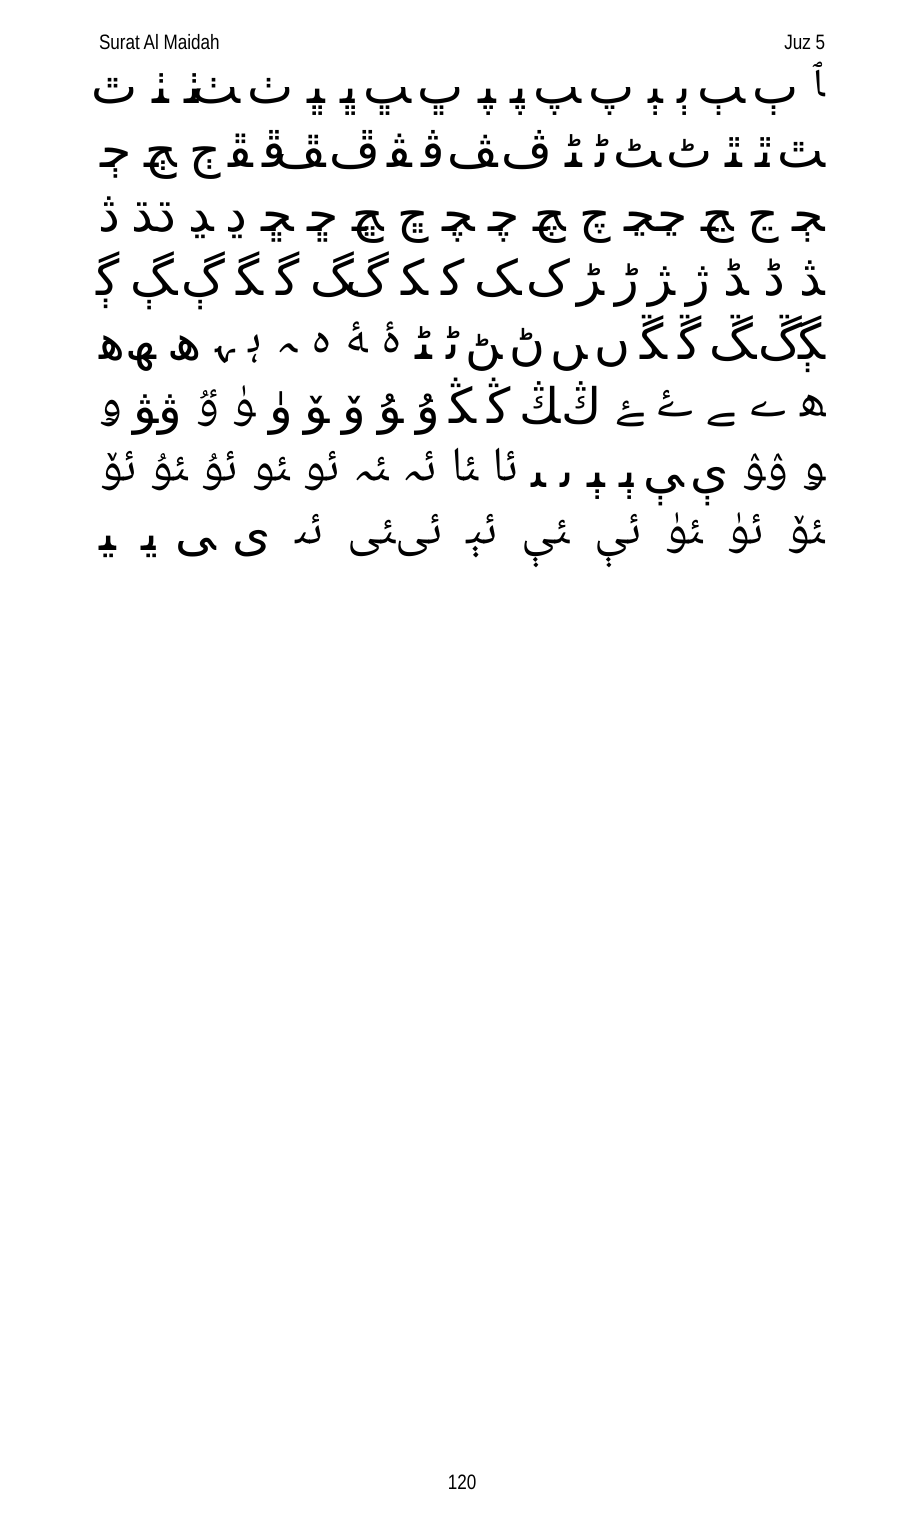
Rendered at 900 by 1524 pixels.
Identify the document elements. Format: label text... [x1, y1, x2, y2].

text ﭑ ﭒ ﭓ ﭔ ﭕ ﭖ ﭗ ﭘ ﭙ ﭚ ﭛ ﭜ ﭝ ﭞ ﭟﭠ ﭡ ﭢ ﭣ ﭤ ﭥ ﭦ ﭧ ﭨ ﭩ ﭪ ﭫ ﭬ ﭭ ﭮ ﭯﭰ ﭱ ﭲ ﭳ ﭴ ﭵ ﭶ ﭷ ﭸﭹ ﭺ ﭻ ﭼ ﭽ ﭾ ﭿ ﮀ ﮁ ﮂ ﮃ ﮄﮅ ﮆ ﮇ ﮈ ﮉ ﮊ ﮋ ﮌ ﮍ ﮎ ﮏ ﮐ ﮑ ﮒﮓ ﮔ ﮕ ﮖ ﮗ ﮘ ﮙﮚ ﮛ ﮜ ﮝ ﮞ ﮟ ﮠ ﮡ ﮢ ﮣ ﮤ ﮥ ﮦ ﮧ ﮨ ﮩ ﮪ ﮫﮬ ﮭ ﮮ ﮯ ﮰ ﮱ ﯓ ﯔ ﯕ ﯖ ﯗ ﯘ ﯙ ﯚ ﯛ ﯜ ﯝ ﯞﯟ ﯠ ﯡ ﯢﯣ ﯤ ﯥ ﯦ ﯧ ﯨ ﯩ ﯪ ﯫ ﯬ ﯭ ﯮ ﯯ ﯰ ﯱ ﯲ ﯳ ﯴ ﯵ ﯶ ﯷ ﯸ ﯹﯺ ﯻ ﯼ ﯽ ﯾ ﯿ [99, 60, 825, 571]
